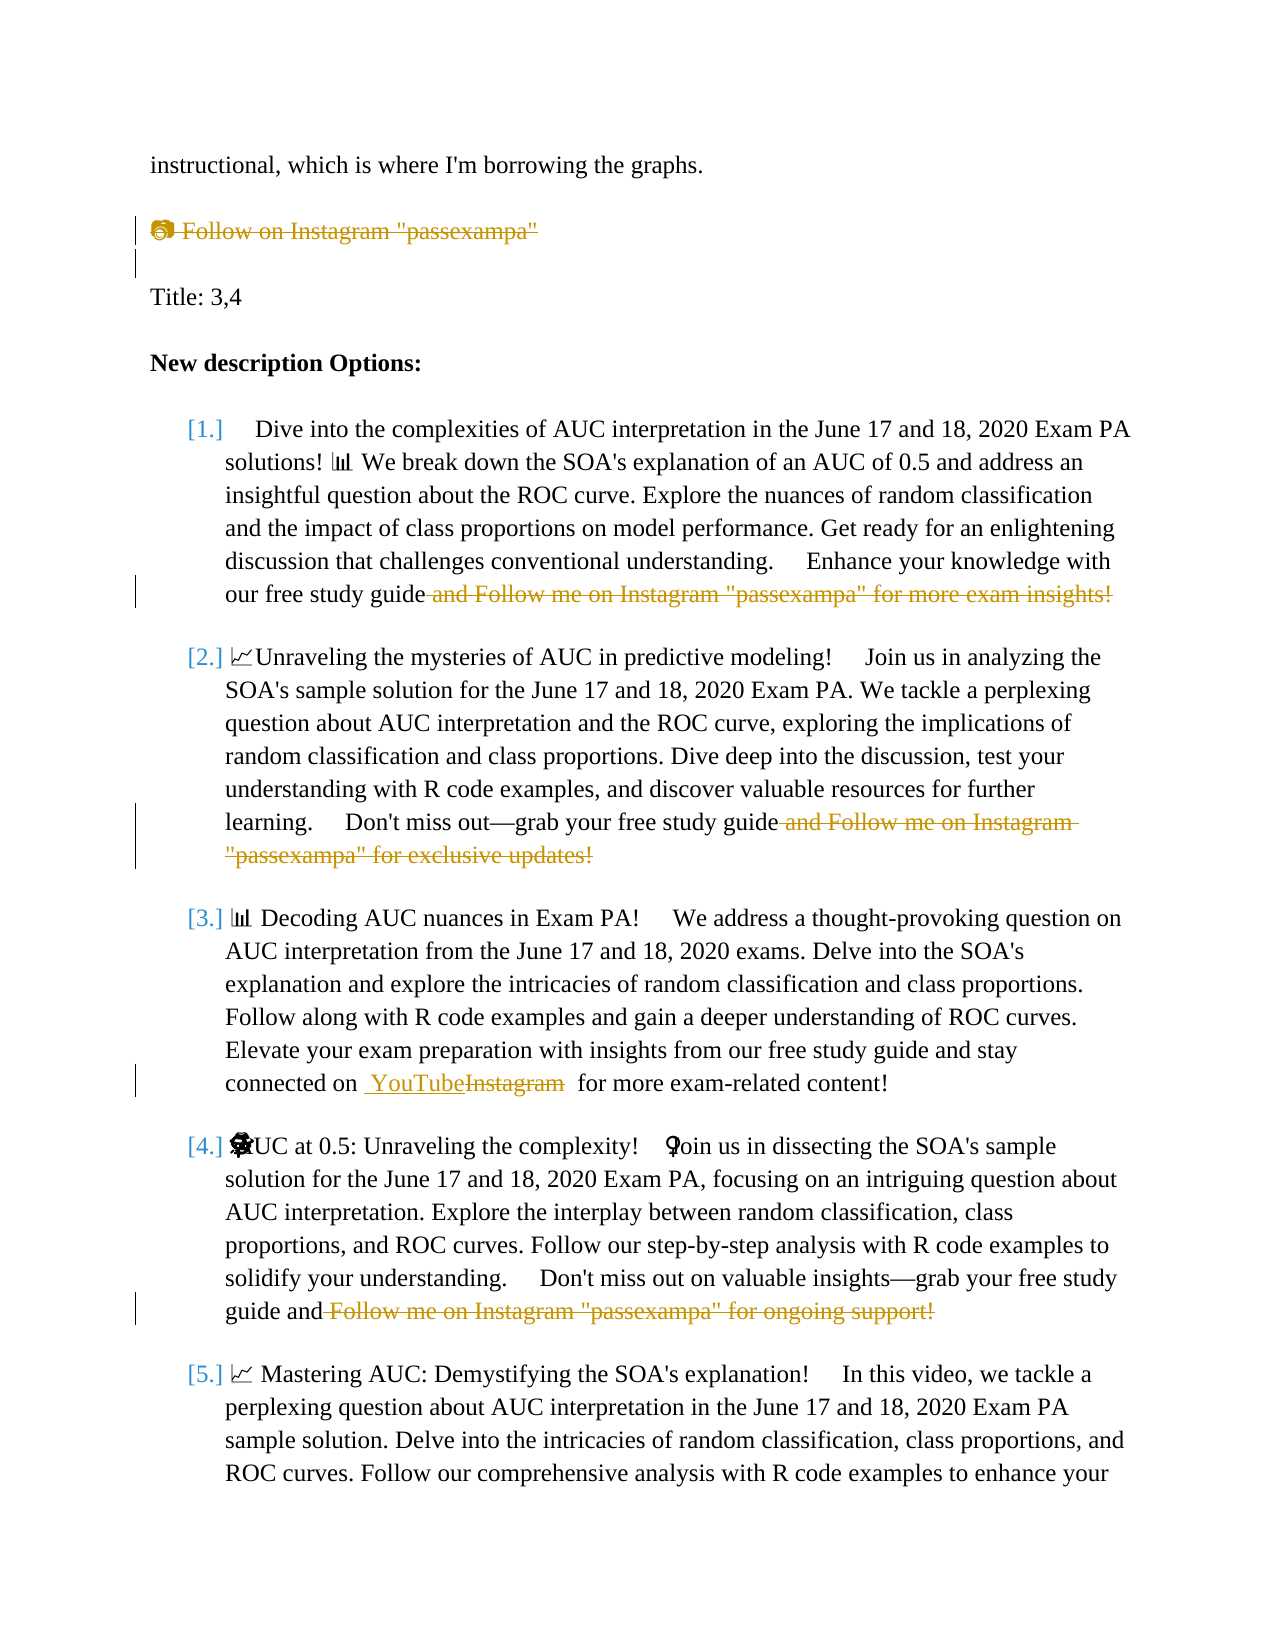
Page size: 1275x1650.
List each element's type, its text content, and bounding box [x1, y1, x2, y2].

list 🤯 AUC at 0.5: Unraveling the complexity! 🕵️‍♀️ Join us in dissecting the SOA's sample solution for the June 17 and 18, 2020 Exam PA, focusing on an intriguing question about AUC interpretation. Explore the interplay between random classification, class proportions, and ROC curves. Follow our step-by-step analysis with R code examples to solidify your understanding. 🚀 Don't miss out on valuable insights—grab your free study guide and [187, 1131, 1125, 1355]
list 🌐 Unraveling the mysteries of AUC in predictive modeling! 📈 Join us in analyzing the SOA's sample solution for the June 17 and 18, 2020 Exam PA. We tackle a perplexing question about AUC interpretation and the ROC curve, exploring the implications of random classification and class proportions. Dive deep into the discussion, test your understanding with R code examples, and discover valuable resources for further learning. 🚀 Don't miss out—grab your free study guide [187, 642, 1125, 899]
list 🚀 Dive into the complexities of AUC interpretation in the June 17 and 18, 2020 Exam PA solutions! 📊 We break down the SOA's explanation of an AUC of 0.5 and address an insightful question about the ROC curve. Explore the nuances of random classification and the impact of class proportions on model performance. Get ready for an enlightening discussion that challenges conventional understanding. 🧠 Enhance your knowledge with our free study guide [187, 414, 1125, 638]
text Title: 3,4 [150, 282, 1125, 311]
text New description Options: [150, 348, 1125, 377]
list 📈 Mastering AUC: Demystifying the SOA's explanation! 💡 In this video, we tackle a perplexing question about AUC interpretation in the June 17 and 18, 2020 Exam PA sample solution. Delve into the intricacies of random classification, class proportions, and ROC curves. Follow our comprehensive analysis with R code examples to enhance your [187, 1359, 1125, 1487]
list 📊 Decoding AUC nuances in Exam PA! 🧐 We address a thought-provoking question on AUC interpretation from the June 17 and 18, 2020 exams. Delve into the SOA's explanation and explore the intricacies of random classification and class proportions. Follow along with R code examples and gain a deeper understanding of ROC curves. Elevate your exam preparation with insights from our free study guide and stay connected on YouTube for more exam-related content! [187, 903, 1125, 1127]
text instructional, which is where I'm borrowing the graphs. [150, 150, 1125, 179]
